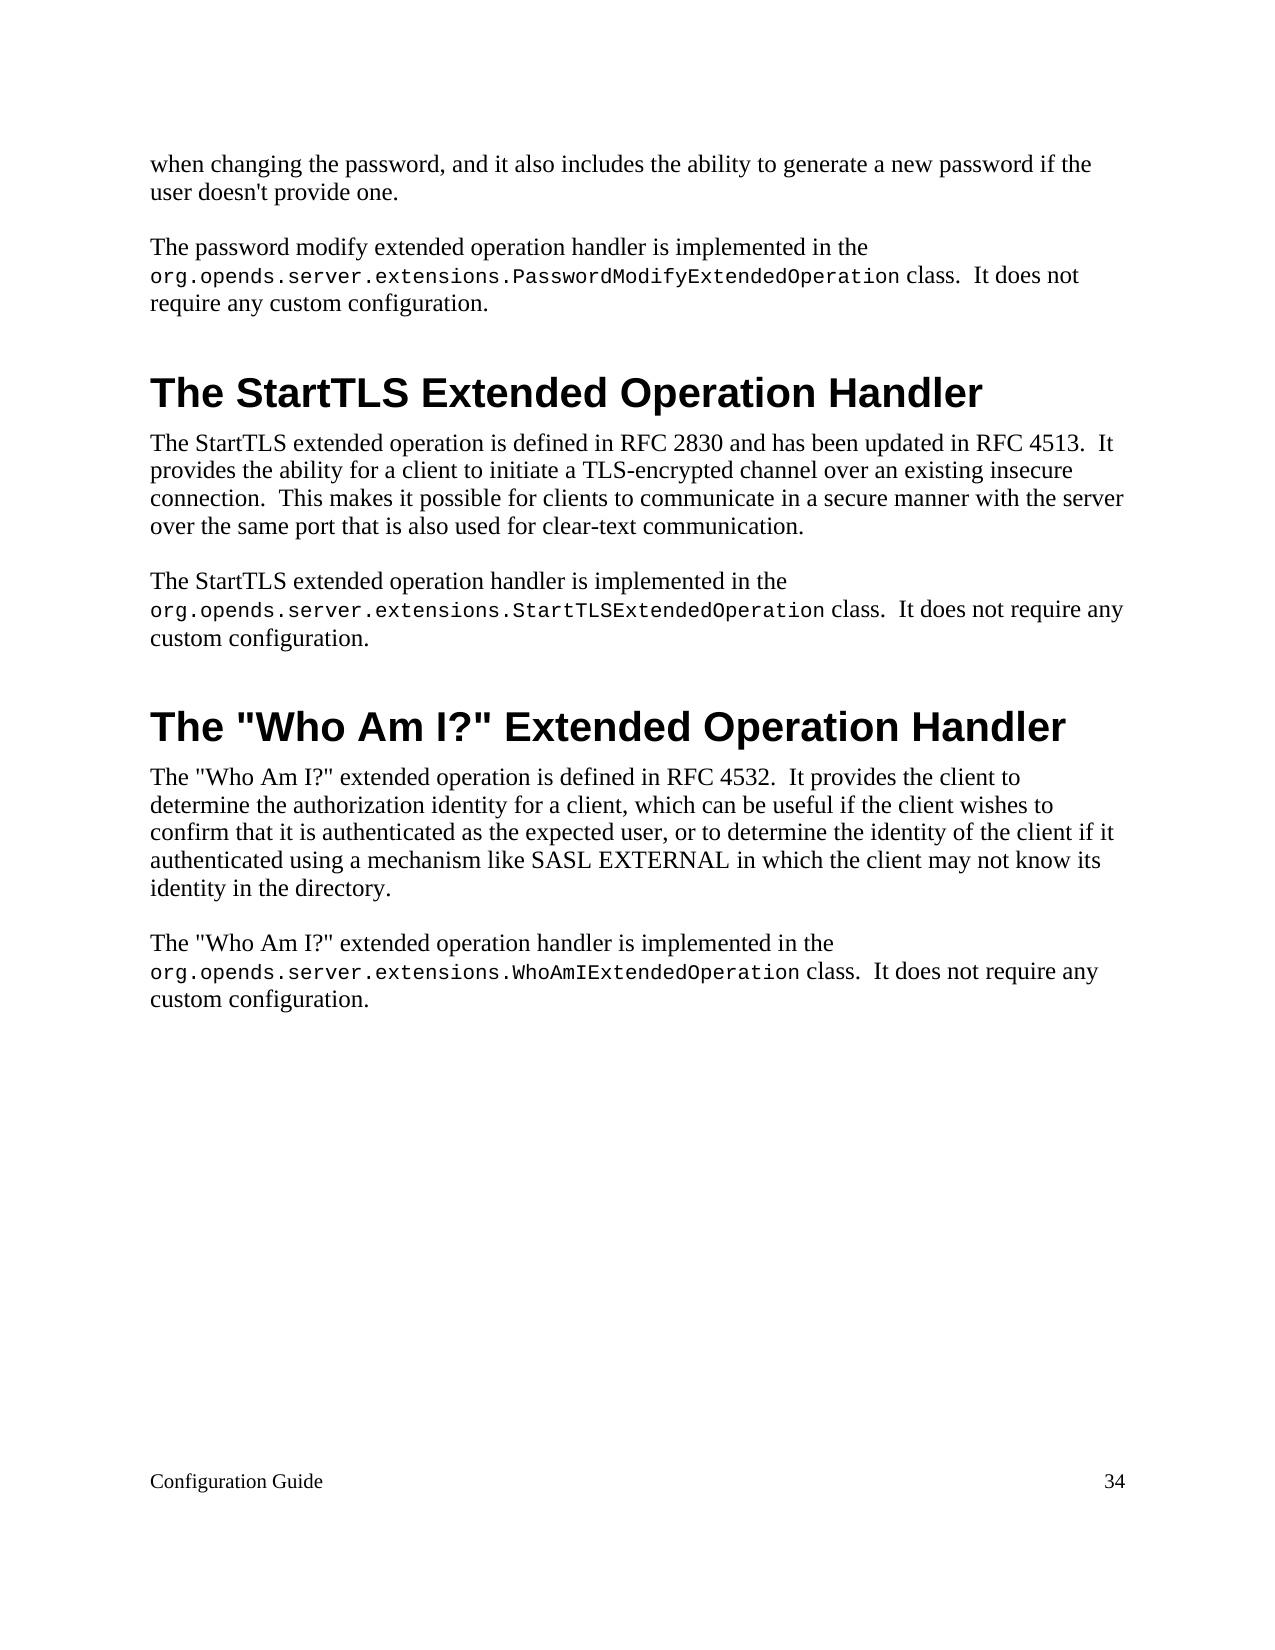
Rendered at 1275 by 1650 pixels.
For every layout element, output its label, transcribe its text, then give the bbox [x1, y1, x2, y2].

text when changing the password, and it also includes the ability to generate a new password if the user doesn't provide one. [150, 150, 1125, 205]
text The StartTLS extended operation handler is implemented in the org.opends.server.extensions.StartTLSExtendedOperation class. It does not require any custom configuration. [150, 567, 1125, 651]
text The "Who Am I?" extended operation handler is implemented in the org.opends.server.extensions.WhoAmIExtendedOperation class. It does not require any custom configuration. [150, 929, 1125, 1013]
subtitle The StartTLS Extended Operation Handler [150, 370, 1125, 416]
subtitle The "Who Am I?" Extended Operation Handler [150, 704, 1125, 751]
text The "Who Am I?" extended operation is defined in RFC 4532. It provides the client to determine the authorization identity for a client, which can be useful if the client wishes to confirm that it is authenticated as the expected user, or to determine the identity of the client if it authenticated using a mechanism like SASL EXTERNAL in which the client may not know its identity in the directory. [150, 763, 1125, 902]
text The StartTLS extended operation is defined in RFC 2830 and has been updated in RFC 4513. It provides the ability for a client to initiate a TLS-encrypted channel over an existing insecure connection. This makes it possible for clients to communicate in a secure manner with the server over the same port that is also used for clear-text communication. [150, 429, 1125, 540]
text The password modify extended operation handler is implemented in the org.opends.server.extensions.PasswordModifyExtendedOperation class. It does not require any custom configuration. [150, 233, 1125, 317]
